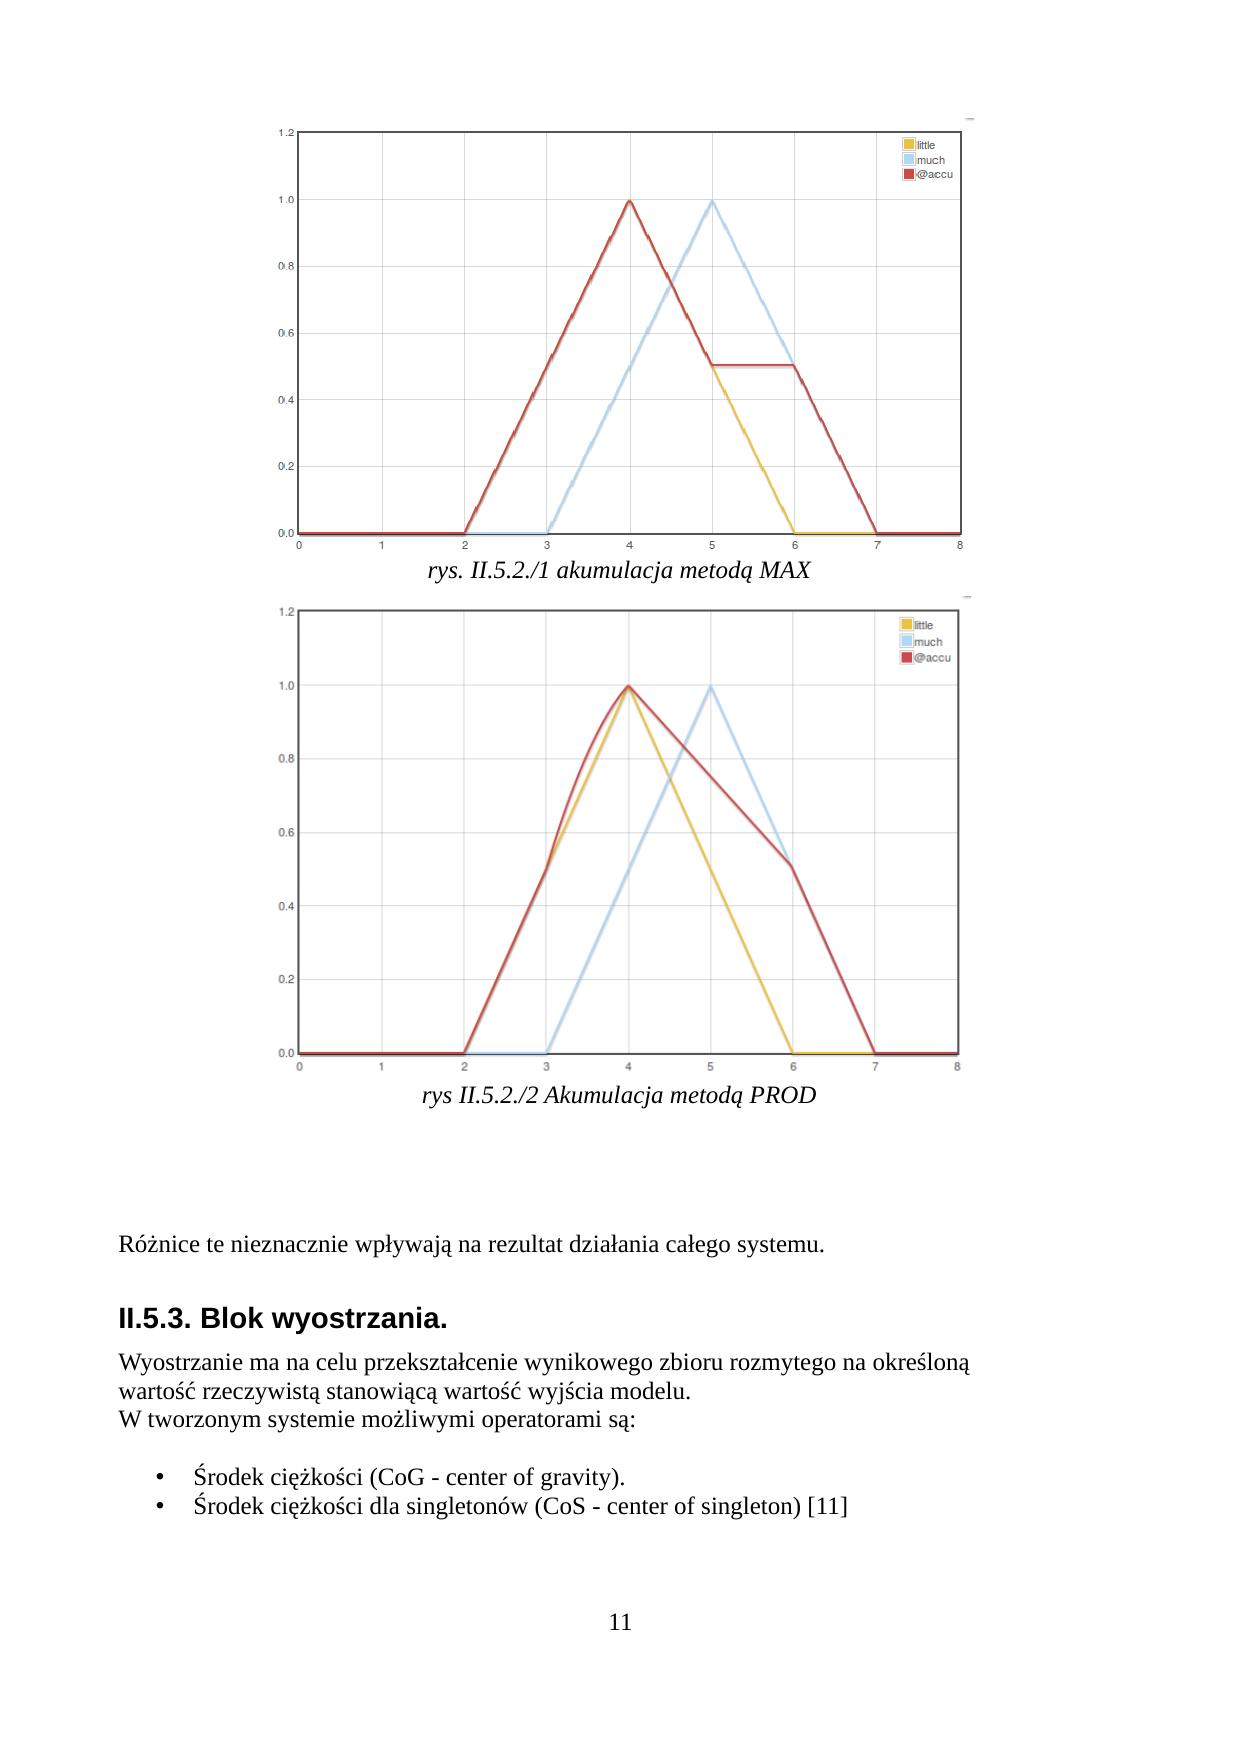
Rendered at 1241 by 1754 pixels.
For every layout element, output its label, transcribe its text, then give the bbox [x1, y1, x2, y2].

text W tworzonym systemie możliwymi operatorami są: [118, 1404, 1122, 1433]
list Środek ciężkości (CoG - center of gravity). [156, 1462, 1122, 1491]
subtitle Blok wyostrzania. [118, 1301, 1122, 1334]
text rys II.5.2./2 Akumulacja metodą PROD [118, 609, 1122, 1109]
list Środek ciężkości dla singletonów (CoS - center of singleton) [11] [156, 1491, 1122, 1519]
text wartość rzeczywistą stanowiącą wartość wyjścia modelu. [118, 1376, 1122, 1404]
picture [265, 118, 975, 555]
text rys. II.5.2./1 akumulacja metodą MAX [118, 118, 1122, 584]
picture [268, 596, 972, 1080]
text Różnice te nieznacznie wpływają na rezultat działania całego systemu. [118, 1229, 1122, 1257]
text Wyostrzanie ma na celu przekształcenie wynikowego zbioru rozmytego na określoną [118, 1347, 1122, 1376]
